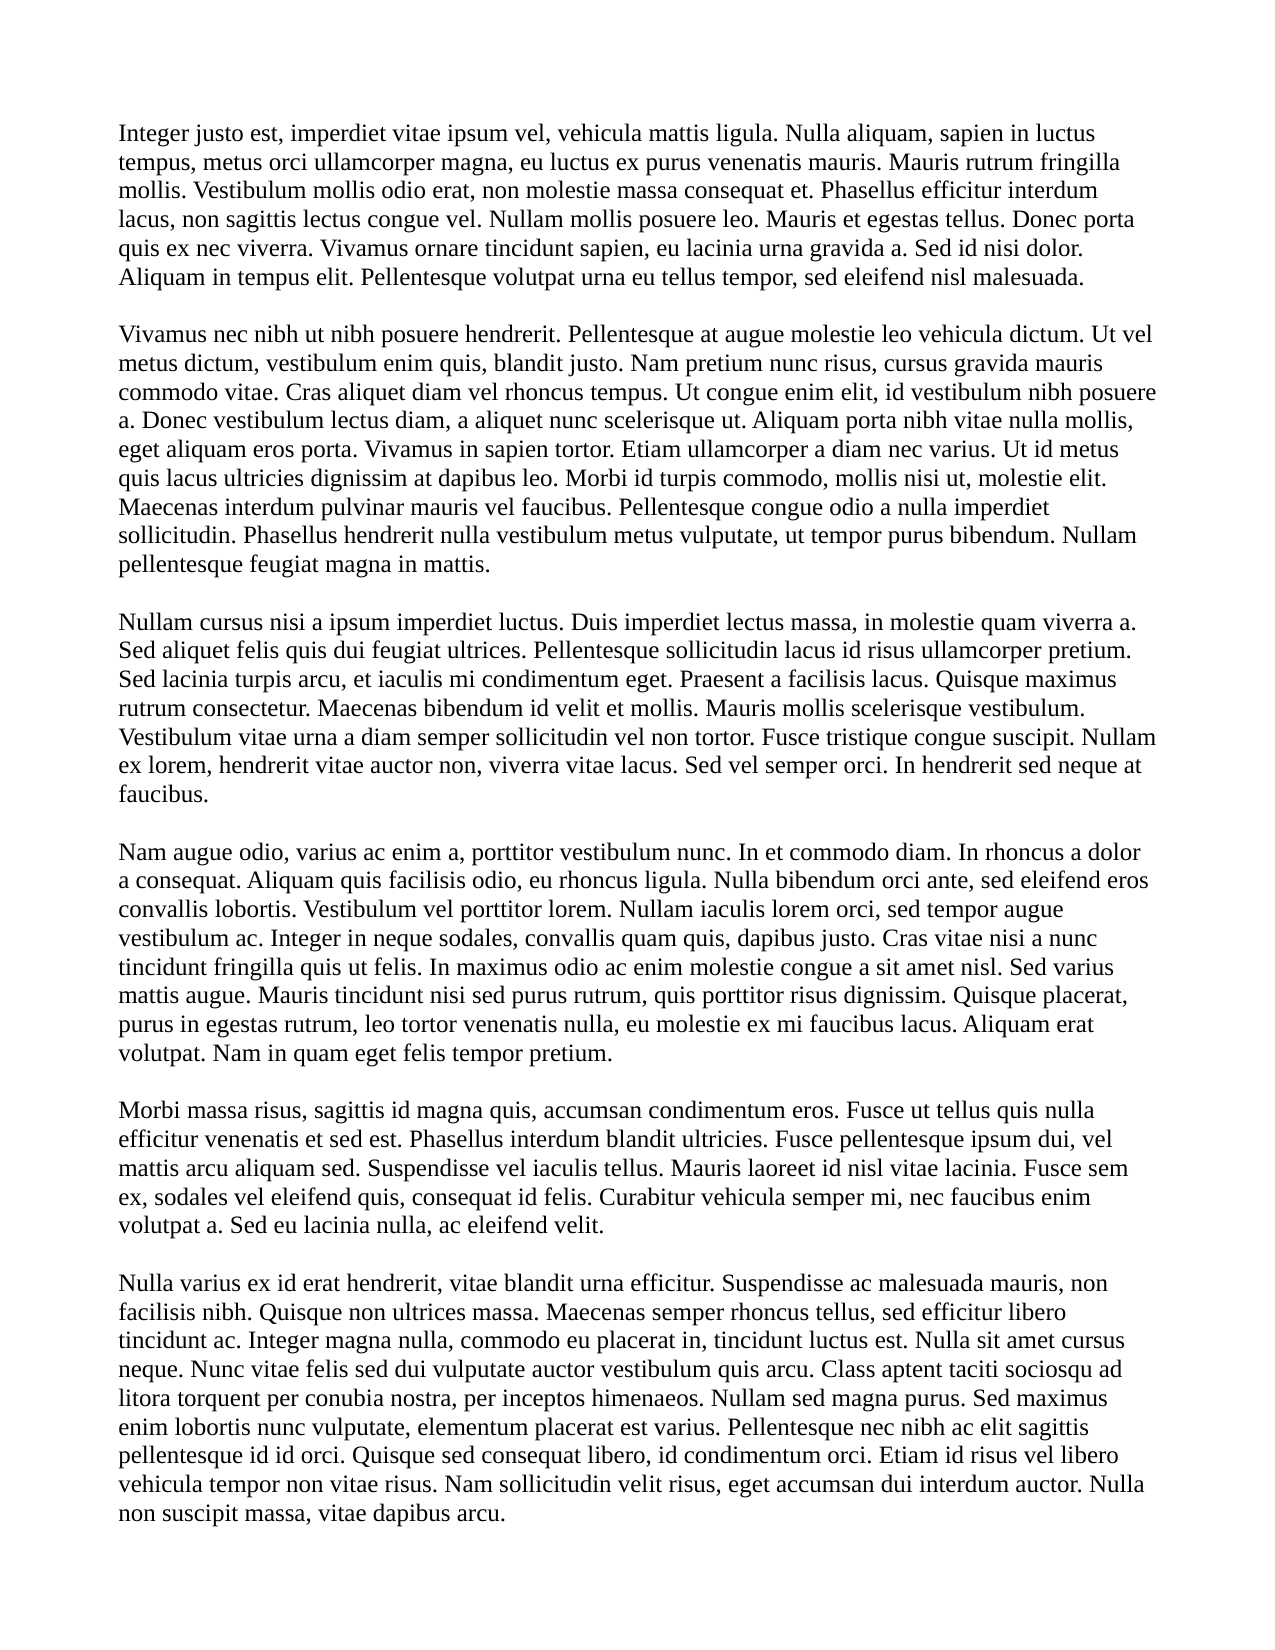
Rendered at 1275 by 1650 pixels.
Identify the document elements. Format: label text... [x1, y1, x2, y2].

text Nullam cursus nisi a ipsum imperdiet luctus. Duis imperdiet lectus massa, in molestie quam viverra a. Sed aliquet felis quis dui feugiat ultrices. Pellentesque sollicitudin lacus id risus ullamcorper pretium. Sed lacinia turpis arcu, et iaculis mi condimentum eget. Praesent a facilisis lacus. Quisque maximus rutrum consectetur. Maecenas bibendum id velit et mollis. Mauris mollis scelerisque vestibulum. Vestibulum vitae urna a diam semper sollicitudin vel non tortor. Fusce tristique congue suscipit. Nullam ex lorem, hendrerit vitae auctor non, viverra vitae lacus. Sed vel semper orci. In hendrerit sed neque at faucibus. [118, 607, 1157, 808]
text Nulla varius ex id erat hendrerit, vitae blandit urna efficitur. Suspendisse ac malesuada mauris, non facilisis nibh. Quisque non ultrices massa. Maecenas semper rhoncus tellus, sed efficitur libero tincidunt ac. Integer magna nulla, commodo eu placerat in, tincidunt luctus est. Nulla sit amet cursus neque. Nunc vitae felis sed dui vulputate auctor vestibulum quis arcu. Class aptent taciti sociosqu ad litora torquent per conubia nostra, per inceptos himenaeos. Nullam sed magna purus. Sed maximus enim lobortis nunc vulputate, elementum placerat est varius. Pellentesque nec nibh ac elit sagittis pellentesque id id orci. Quisque sed consequat libero, id condimentum orci. Etiam id risus vel libero vehicula tempor non vitae risus. Nam sollicitudin velit risus, eget accumsan dui interdum auctor. Nulla non suscipit massa, vitae dapibus arcu. [118, 1268, 1157, 1527]
text Vivamus nec nibh ut nibh posuere hendrerit. Pellentesque at augue molestie leo vehicula dictum. Ut vel metus dictum, vestibulum enim quis, blandit justo. Nam pretium nunc risus, cursus gravida mauris commodo vitae. Cras aliquet diam vel rhoncus tempus. Ut congue enim elit, id vestibulum nibh posuere a. Donec vestibulum lectus diam, a aliquet nunc scelerisque ut. Aliquam porta nibh vitae nulla mollis, eget aliquam eros porta. Vivamus in sapien tortor. Etiam ullamcorper a diam nec varius. Ut id metus quis lacus ultricies dignissim at dapibus leo. Morbi id turpis commodo, mollis nisi ut, molestie elit. Maecenas interdum pulvinar mauris vel faucibus. Pellentesque congue odio a nulla imperdiet sollicitudin. Phasellus hendrerit nulla vestibulum metus vulputate, ut tempor purus bibendum. Nullam pellentesque feugiat magna in mattis. [118, 319, 1157, 578]
text Nam augue odio, varius ac enim a, porttitor vestibulum nunc. In et commodo diam. In rhoncus a dolor a consequat. Aliquam quis facilisis odio, eu rhoncus ligula. Nulla bibendum orci ante, sed eleifend eros convallis lobortis. Vestibulum vel porttitor lorem. Nullam iaculis lorem orci, sed tempor augue vestibulum ac. Integer in neque sodales, convallis quam quis, dapibus justo. Cras vitae nisi a nunc tincidunt fringilla quis ut felis. In maximus odio ac enim molestie congue a sit amet nisl. Sed varius mattis augue. Mauris tincidunt nisi sed purus rutrum, quis porttitor risus dignissim. Quisque placerat, purus in egestas rutrum, leo tortor venenatis nulla, eu molestie ex mi faucibus lacus. Aliquam erat volutpat. Nam in quam eget felis tempor pretium. [118, 837, 1157, 1067]
text Morbi massa risus, sagittis id magna quis, accumsan condimentum eros. Fusce ut tellus quis nulla efficitur venenatis et sed est. Phasellus interdum blandit ultricies. Fusce pellentesque ipsum dui, vel mattis arcu aliquam sed. Suspendisse vel iaculis tellus. Mauris laoreet id nisl vitae lacinia. Fusce sem ex, sodales vel eleifend quis, consequat id felis. Curabitur vehicula semper mi, nec faucibus enim volutpat a. Sed eu lacinia nulla, ac eleifend velit. [118, 1096, 1157, 1239]
text Integer justo est, imperdiet vitae ipsum vel, vehicula mattis ligula. Nulla aliquam, sapien in luctus tempus, metus orci ullamcorper magna, eu luctus ex purus venenatis mauris. Mauris rutrum fringilla mollis. Vestibulum mollis odio erat, non molestie massa consequat et. Phasellus efficitur interdum lacus, non sagittis lectus congue vel. Nullam mollis posuere leo. Mauris et egestas tellus. Donec porta quis ex nec viverra. Vivamus ornare tincidunt sapien, eu lacinia urna gravida a. Sed id nisi dolor. Aliquam in tempus elit. Pellentesque volutpat urna eu tellus tempor, sed eleifend nisl malesuada. [118, 118, 1157, 291]
